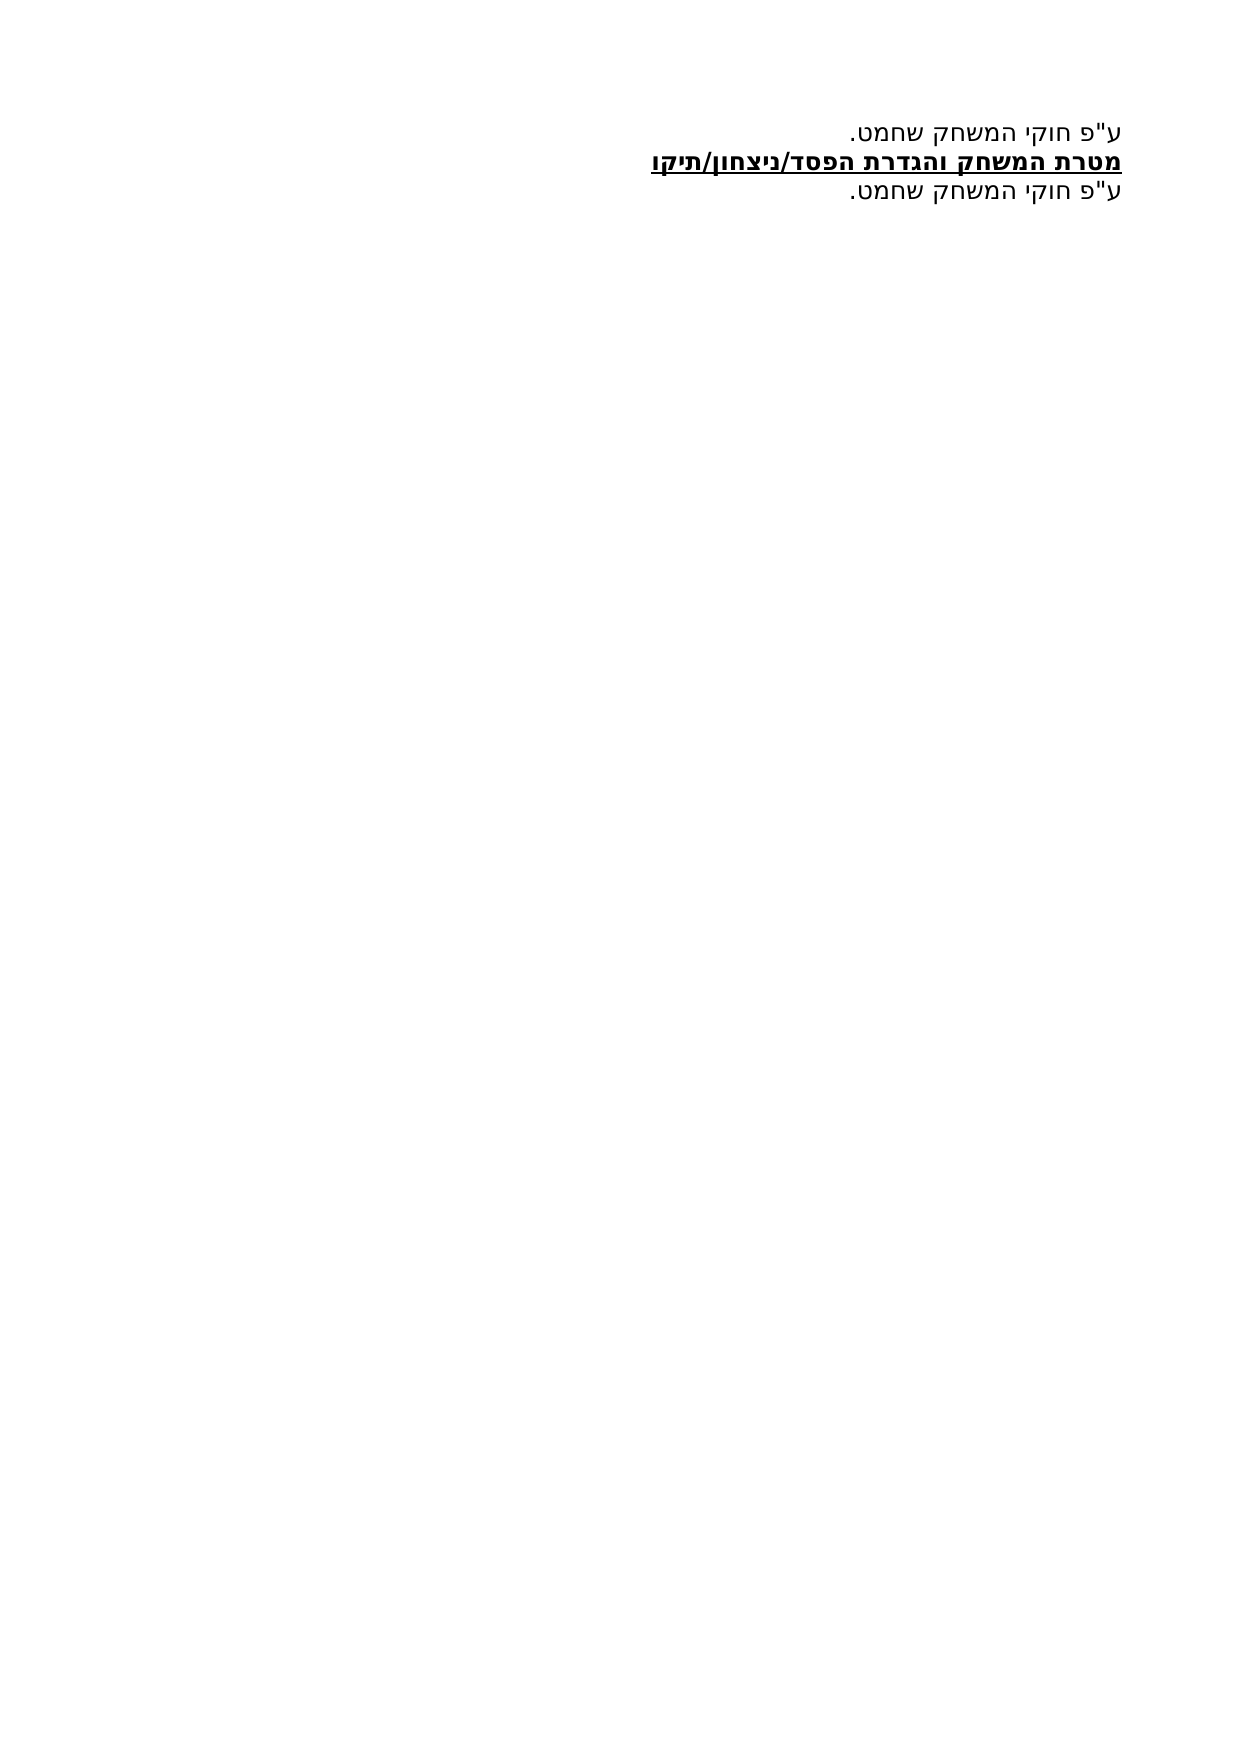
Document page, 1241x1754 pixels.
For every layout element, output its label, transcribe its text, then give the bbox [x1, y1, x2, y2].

text ע"פ חוקי המשחק שחמט. [118, 118, 1122, 147]
text מטרת המשחק והגדרת הפסד/ניצחון/תיקו [118, 147, 1122, 176]
text ע"פ חוקי המשחק שחמט. [118, 176, 1122, 206]
